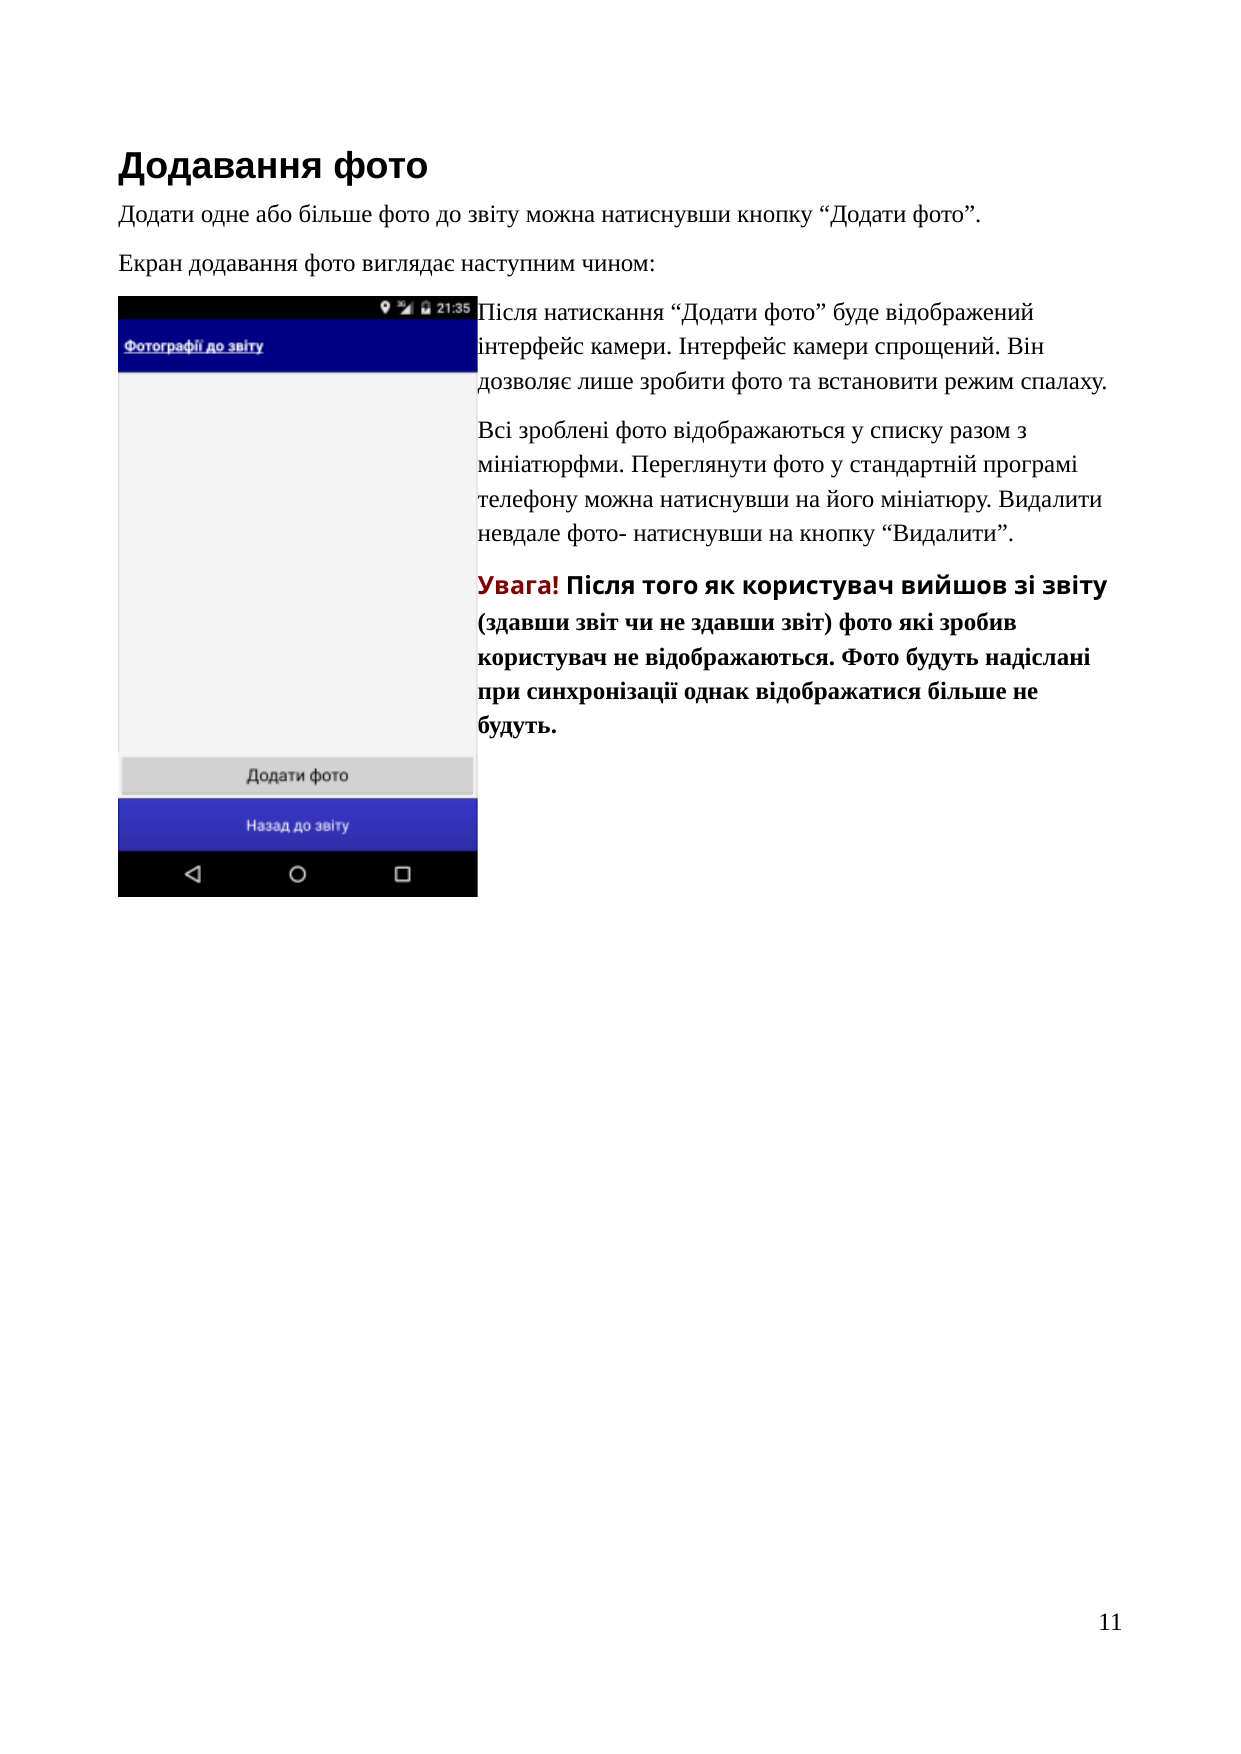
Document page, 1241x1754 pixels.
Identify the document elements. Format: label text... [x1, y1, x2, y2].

text Додати одне або більше фото до звіту можна натиснувши кнопку “Додати фото”. [118, 199, 1122, 227]
text Після натискання “Додати фото” буде відображений інтерфейс камери. Інтерфейс камери спрощений. Він дозволяє лише зробити фото та встановити режим спалаху. [478, 297, 1122, 394]
picture [118, 296, 478, 897]
text Всі зроблені фото відображаються у списку разом з мініатюрфми. Переглянути фото у стандартній програмі телефону можна натиснувши на його мініатюру. Видалити невдале фото- натиснувши на кнопку “Видалити”. [478, 415, 1122, 547]
subtitle Додавання фото [118, 143, 1122, 186]
text Екран додавання фото виглядає наступним чином: [118, 248, 1122, 277]
text Увага! Після того як користувач вийшов зі звіту (здавши звіт чи не здавши звіт) фото які зробив користувач не відображаються. Фото будуть надіслані при синхронізації однак відображатися більше не будуть. [478, 567, 1122, 739]
